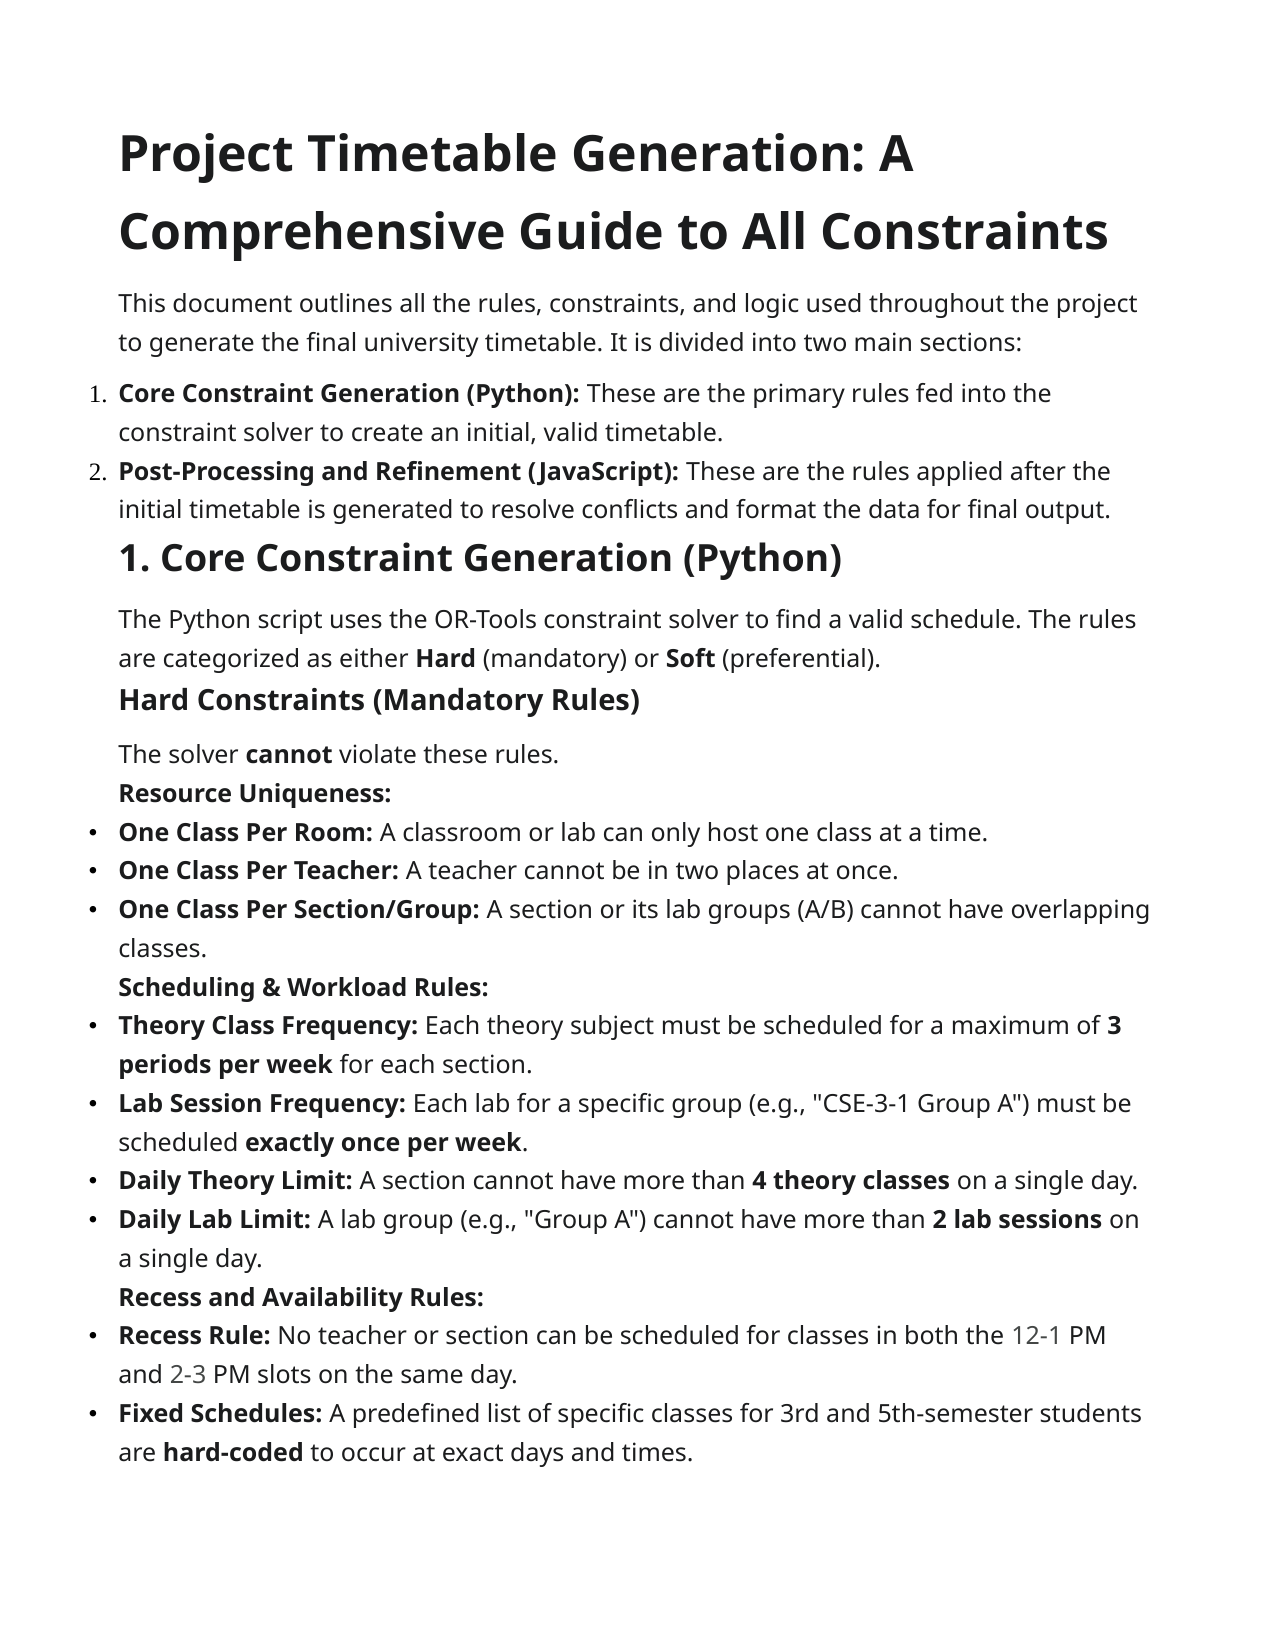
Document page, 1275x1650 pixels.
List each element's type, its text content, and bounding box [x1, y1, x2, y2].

list Lab Session Frequency: Each lab for a specific group (e.g., "CSE-3-1 Group A") must be scheduled exactly once per week. [118, 1085, 1157, 1158]
subtitle 1. Core Constraint Generation (Python) [118, 531, 1157, 582]
list Core Constraint Generation (Python): These are the primary rules fed into the constraint solver to create an initial, valid timetable. [118, 376, 1157, 449]
subtitle Recess and Availability Rules: [118, 1279, 1157, 1313]
text The solver cannot violate these rules. [118, 737, 1157, 771]
list Recess Rule: No teacher or section can be scheduled for classes in both the 12-1 PM and 2-3 PM slots on the same day. [118, 1318, 1157, 1391]
text The Python script uses the OR-Tools constraint solver to find a valid schedule. The rules are categorized as either Hard (mandatory) or Soft (preferential). [118, 601, 1157, 674]
list Post-Processing and Refinement (JavaScript): These are the rules applied after the initial timetable is generated to resolve conflicts and format the data for final output. [118, 453, 1157, 526]
list One Class Per Room: A classroom or lab can only host one class at a time. [118, 814, 1157, 848]
subtitle Scheduling & Workload Rules: [118, 969, 1157, 1003]
text This document outlines all the rules, constraints, and logic used throughout the project to generate the final university timetable. It is divided into two main sections: [118, 286, 1157, 359]
list One Class Per Teacher: A teacher cannot be in two places at once. [118, 853, 1157, 887]
list Fixed Schedules: A predefined list of specific classes for 3rd and 5th-semester students are hard-coded to occur at exact days and times. [118, 1395, 1157, 1468]
list One Class Per Section/Group: A section or its lab groups (A/B) cannot have overlapping classes. [118, 892, 1157, 964]
subtitle Project Timetable Generation: A Comprehensive Guide to All Constraints [118, 118, 1157, 264]
subtitle Resource Uniqueness: [118, 775, 1157, 809]
subtitle Hard Constraints (Mandatory Rules) [118, 679, 1157, 719]
list Daily Theory Limit: A section cannot have more than 4 theory classes on a single day. [118, 1163, 1157, 1197]
list Daily Lab Limit: A lab group (e.g., "Group A") cannot have more than 2 lab sessions on a single day. [118, 1202, 1157, 1274]
list Theory Class Frequency: Each theory subject must be scheduled for a maximum of 3 periods per week for each section. [118, 1008, 1157, 1081]
